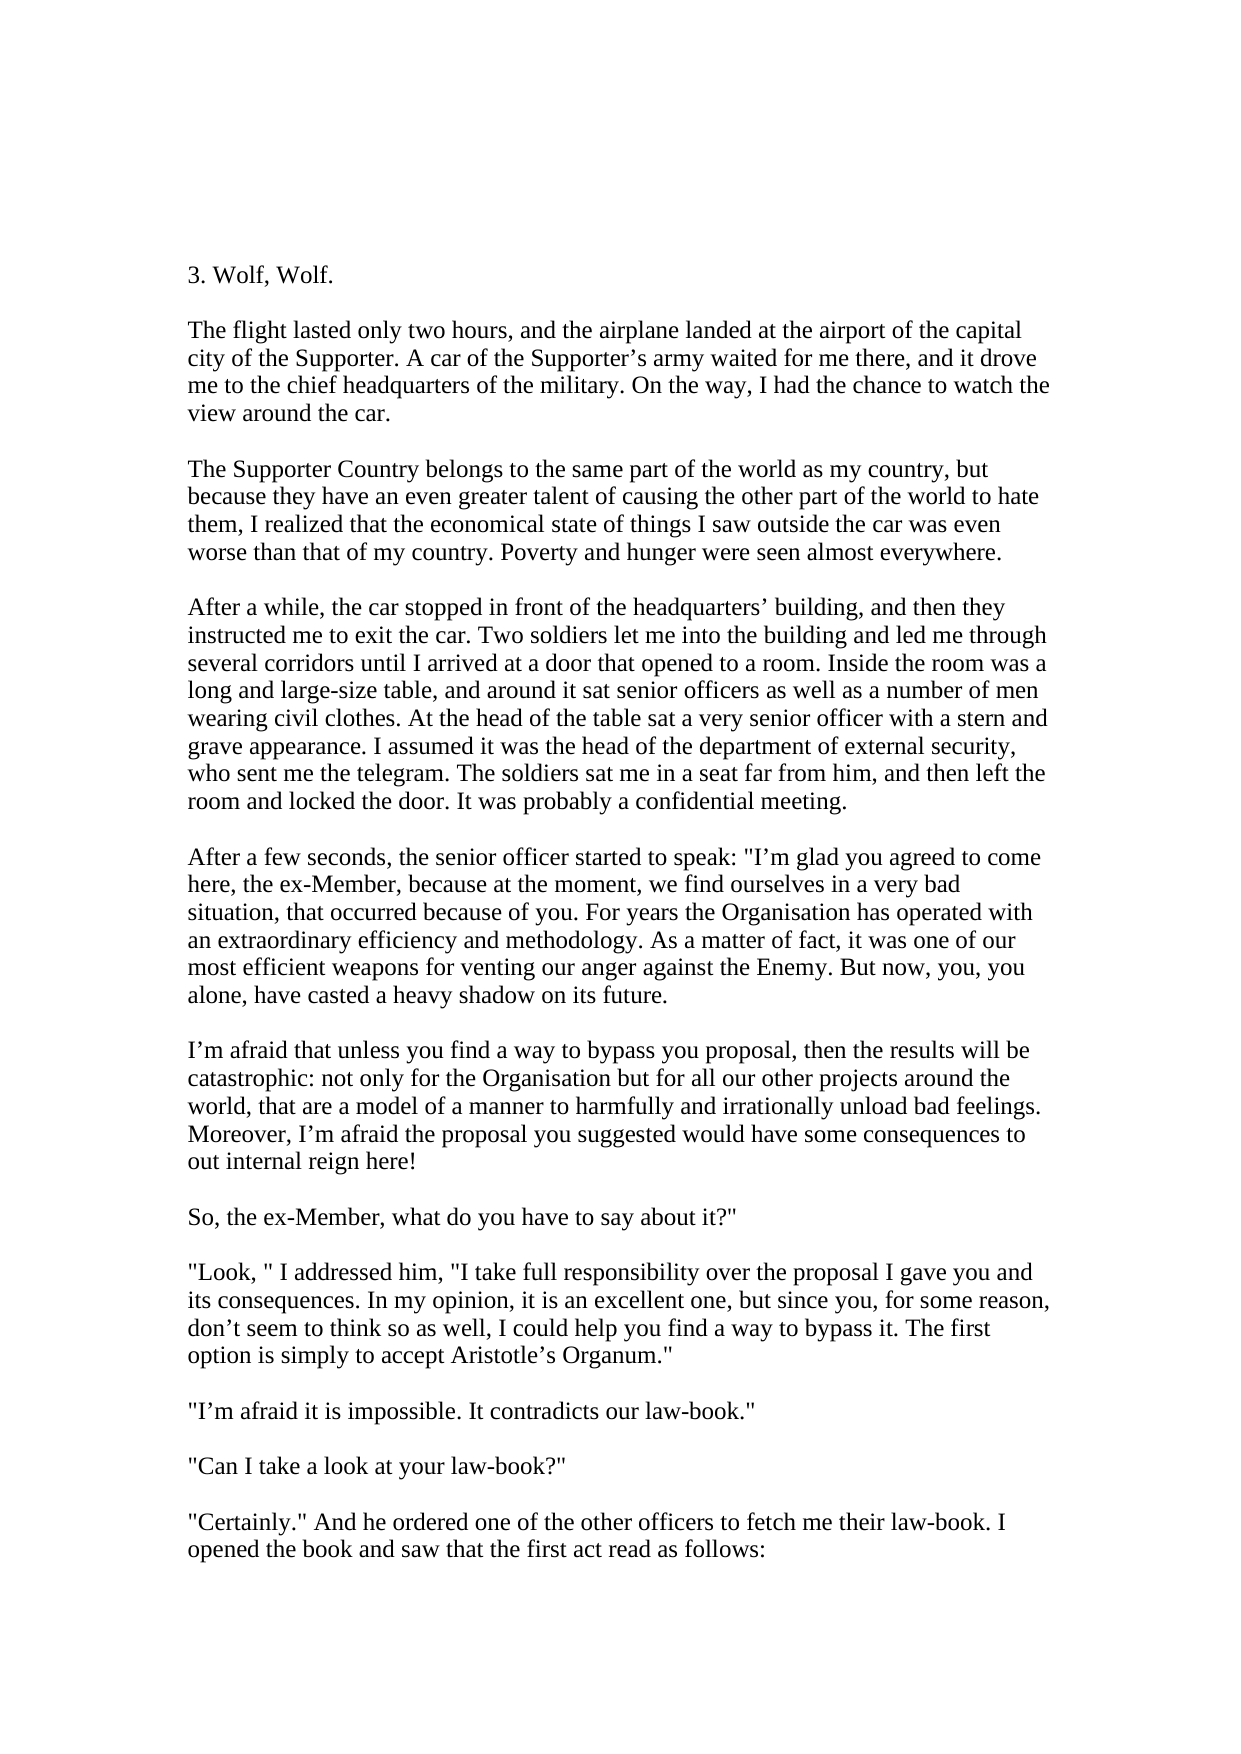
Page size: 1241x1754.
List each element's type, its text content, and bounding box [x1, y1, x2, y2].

text After a few seconds, the senior officer started to speak: "I’m glad you agreed to come here, the ex-Member, because at the moment, we find ourselves in a very bad situation, that occurred because of you. For years the Organisation has operated with an extraordinary efficiency and methodology. As a matter of fact, it was one of our most efficient weapons for venting our anger against the Enemy. But now, you, you alone, have casted a heavy shadow on its future. [187, 843, 1053, 1009]
text The flight lasted only two hours, and the airplane landed at the airport of the capital city of the Supporter. A car of the Supporter’s army waited for me there, and it drove me to the chief headquarters of the military. On the way, I had the chance to watch the view around the car. [187, 316, 1053, 427]
text "I’m afraid it is impossible. It contradicts our law-book." [187, 1397, 1053, 1424]
text So, the ex-Member, what do you have to say about it?" [187, 1203, 1053, 1231]
text I’m afraid that unless you find a way to bypass you proposal, then the results will be catastrophic: not only for the Organisation but for all our other projects around the world, that are a model of a manner to harmfully and irrationally unload bad feelings. Moreover, I’m afraid the proposal you suggested would have some consequences to out internal reign here! [187, 1037, 1053, 1175]
text "Look, " I addressed him, "I take full responsibility over the proposal I gave you and its consequences. In my opinion, it is an excellent one, but since you, for some reason, don’t seem to think so as well, I could help you find a way to bypass it. The first option is simply to accept Aristotle’s Organum." [187, 1258, 1053, 1369]
text "Certainly." And he ordered one of the other officers to fetch me their law-book. I opened the book and saw that the first act read as follows: [187, 1508, 1053, 1563]
text The Supporter Country belongs to the same part of the world as my country, but because they have an even greater talent of causing the other part of the world to hate them, I realized that the economical state of things I saw outside the car was even worse than that of my country. Poverty and hunger were seen almost everywhere. [187, 455, 1053, 566]
text "Can I take a look at your law-book?" [187, 1452, 1053, 1480]
text 3. Wolf, Wolf. [187, 261, 1053, 288]
text After a while, the car stopped in front of the headquarters’ building, and then they instructed me to exit the car. Two soldiers let me into the building and led me through several corridors until I arrived at a door that opened to a room. Inside the room was a long and large-size table, and around it sat senior officers as well as a number of men wearing civil clothes. At the head of the table sat a very senior officer with a stern and grave appearance. I assumed it was the head of the department of external security, who sent me the telegram. The soldiers sat me in a seat far from him, and then left the room and locked the door. It was probably a confidential meeting. [187, 593, 1053, 815]
